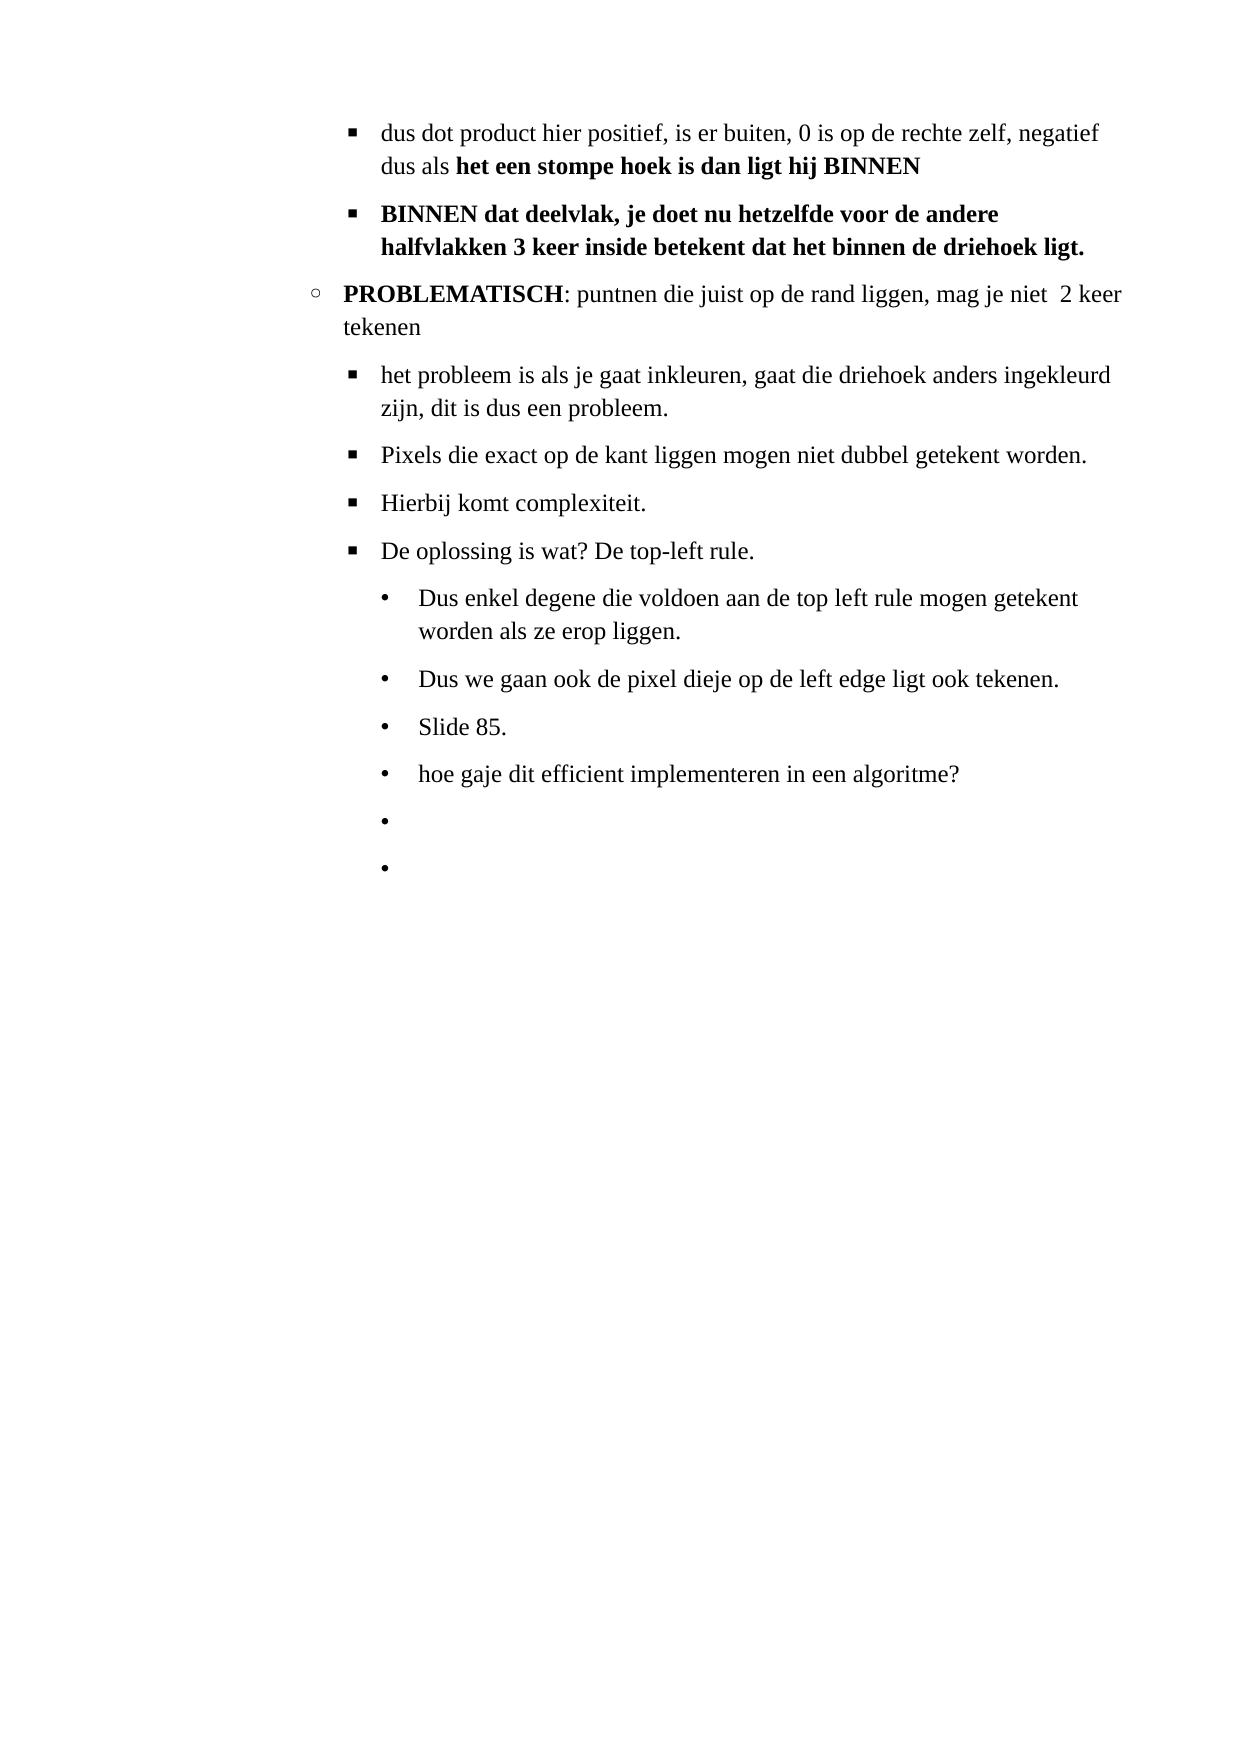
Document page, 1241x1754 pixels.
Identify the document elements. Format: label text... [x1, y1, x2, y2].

list PROBLEMATISCH: puntnen die juist op de rand liggen, mag je niet 2 keer tekenen [306, 279, 1122, 341]
list Pixels die exact op de kant liggen mogen niet dubbel getekent worden. [343, 441, 1122, 469]
list De oplossing is wat? De top-left rule. [343, 536, 1122, 564]
list het probleem is als je gaat inkleuren, gaat die driehoek anders ingekleurd zijn, dit is dus een probleem. [343, 360, 1122, 422]
list Slide 85. [381, 712, 1122, 740]
list dus dot product hier positief, is er buiten, 0 is op de rechte zelf, negatief dus als het een stompe hoek is dan ligt hij BINNEN [343, 118, 1122, 180]
list Hierbij komt complexiteit. [343, 488, 1122, 517]
list Dus enkel degene die voldoen aan de top left rule mogen getekent worden als ze erop liggen. [381, 583, 1122, 645]
list hoe gaje dit efficient implementeren in een algoritme? [381, 759, 1122, 788]
list Dus we gaan ook de pixel dieje op de left edge ligt ook tekenen. [381, 664, 1122, 693]
list BINNEN dat deelvlak, je doet nu hetzelfde voor de andere halfvlakken 3 keer inside betekent dat het binnen de driehoek ligt. [343, 199, 1122, 261]
